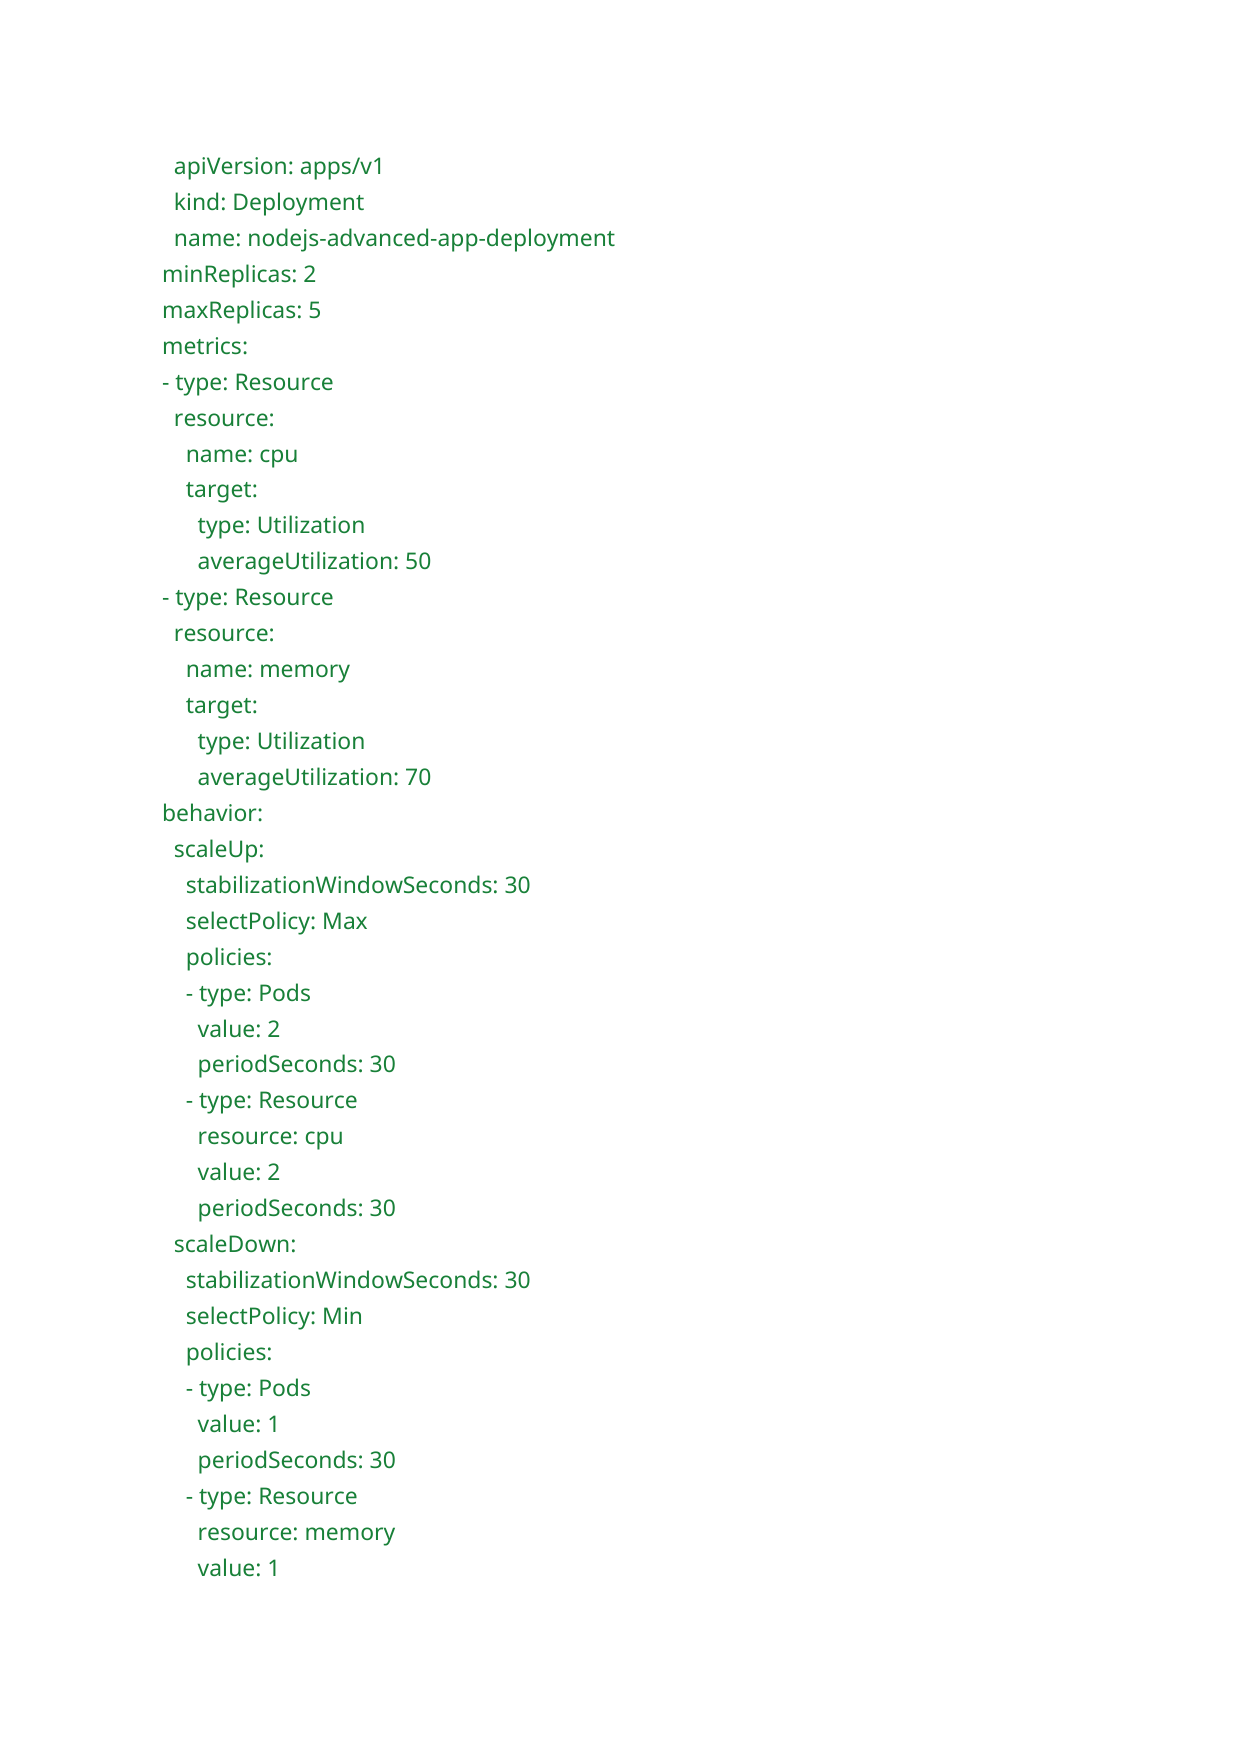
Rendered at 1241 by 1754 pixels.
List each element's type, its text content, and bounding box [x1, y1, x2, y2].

text type: Utilization [150, 509, 1090, 541]
text - type: Resource [150, 1084, 1090, 1116]
text - type: Pods [150, 1372, 1090, 1403]
text - type: Resource [150, 366, 1090, 397]
text averageUtilization: 50 [150, 545, 1090, 577]
text - type: Resource [150, 1480, 1090, 1511]
text stabilizationWindowSeconds: 30 [150, 1264, 1090, 1295]
text scaleUp: [150, 833, 1090, 864]
text - type: Resource [150, 581, 1090, 612]
text minReplicas: 2 [150, 258, 1090, 289]
text resource: [150, 402, 1090, 433]
text periodSeconds: 30 [150, 1048, 1090, 1080]
text policies: [150, 941, 1090, 972]
text resource: [150, 617, 1090, 648]
text periodSeconds: 30 [150, 1192, 1090, 1223]
text policies: [150, 1336, 1090, 1367]
text target: [150, 689, 1090, 720]
text selectPolicy: Max [150, 905, 1090, 936]
text name: memory [150, 653, 1090, 684]
text kind: Deployment [150, 186, 1090, 217]
text behavior: [150, 797, 1090, 828]
text resource: memory [150, 1516, 1090, 1547]
text name: cpu [150, 437, 1090, 469]
text value: 1 [150, 1552, 1090, 1583]
text value: 2 [150, 1156, 1090, 1187]
text name: nodejs-advanced-app-deployment [150, 222, 1090, 253]
text resource: cpu [150, 1120, 1090, 1152]
text averageUtilization: 70 [150, 761, 1090, 792]
text - type: Pods [150, 977, 1090, 1008]
text metrics: [150, 330, 1090, 361]
text type: Utilization [150, 725, 1090, 756]
text maxReplicas: 5 [150, 294, 1090, 325]
text value: 2 [150, 1012, 1090, 1044]
text selectPolicy: Min [150, 1300, 1090, 1331]
text target: [150, 473, 1090, 505]
text value: 1 [150, 1408, 1090, 1439]
text scaleDown: [150, 1228, 1090, 1259]
text stabilizationWindowSeconds: 30 [150, 869, 1090, 900]
text periodSeconds: 30 [150, 1444, 1090, 1475]
text apiVersion: apps/v1 [150, 150, 1090, 181]
